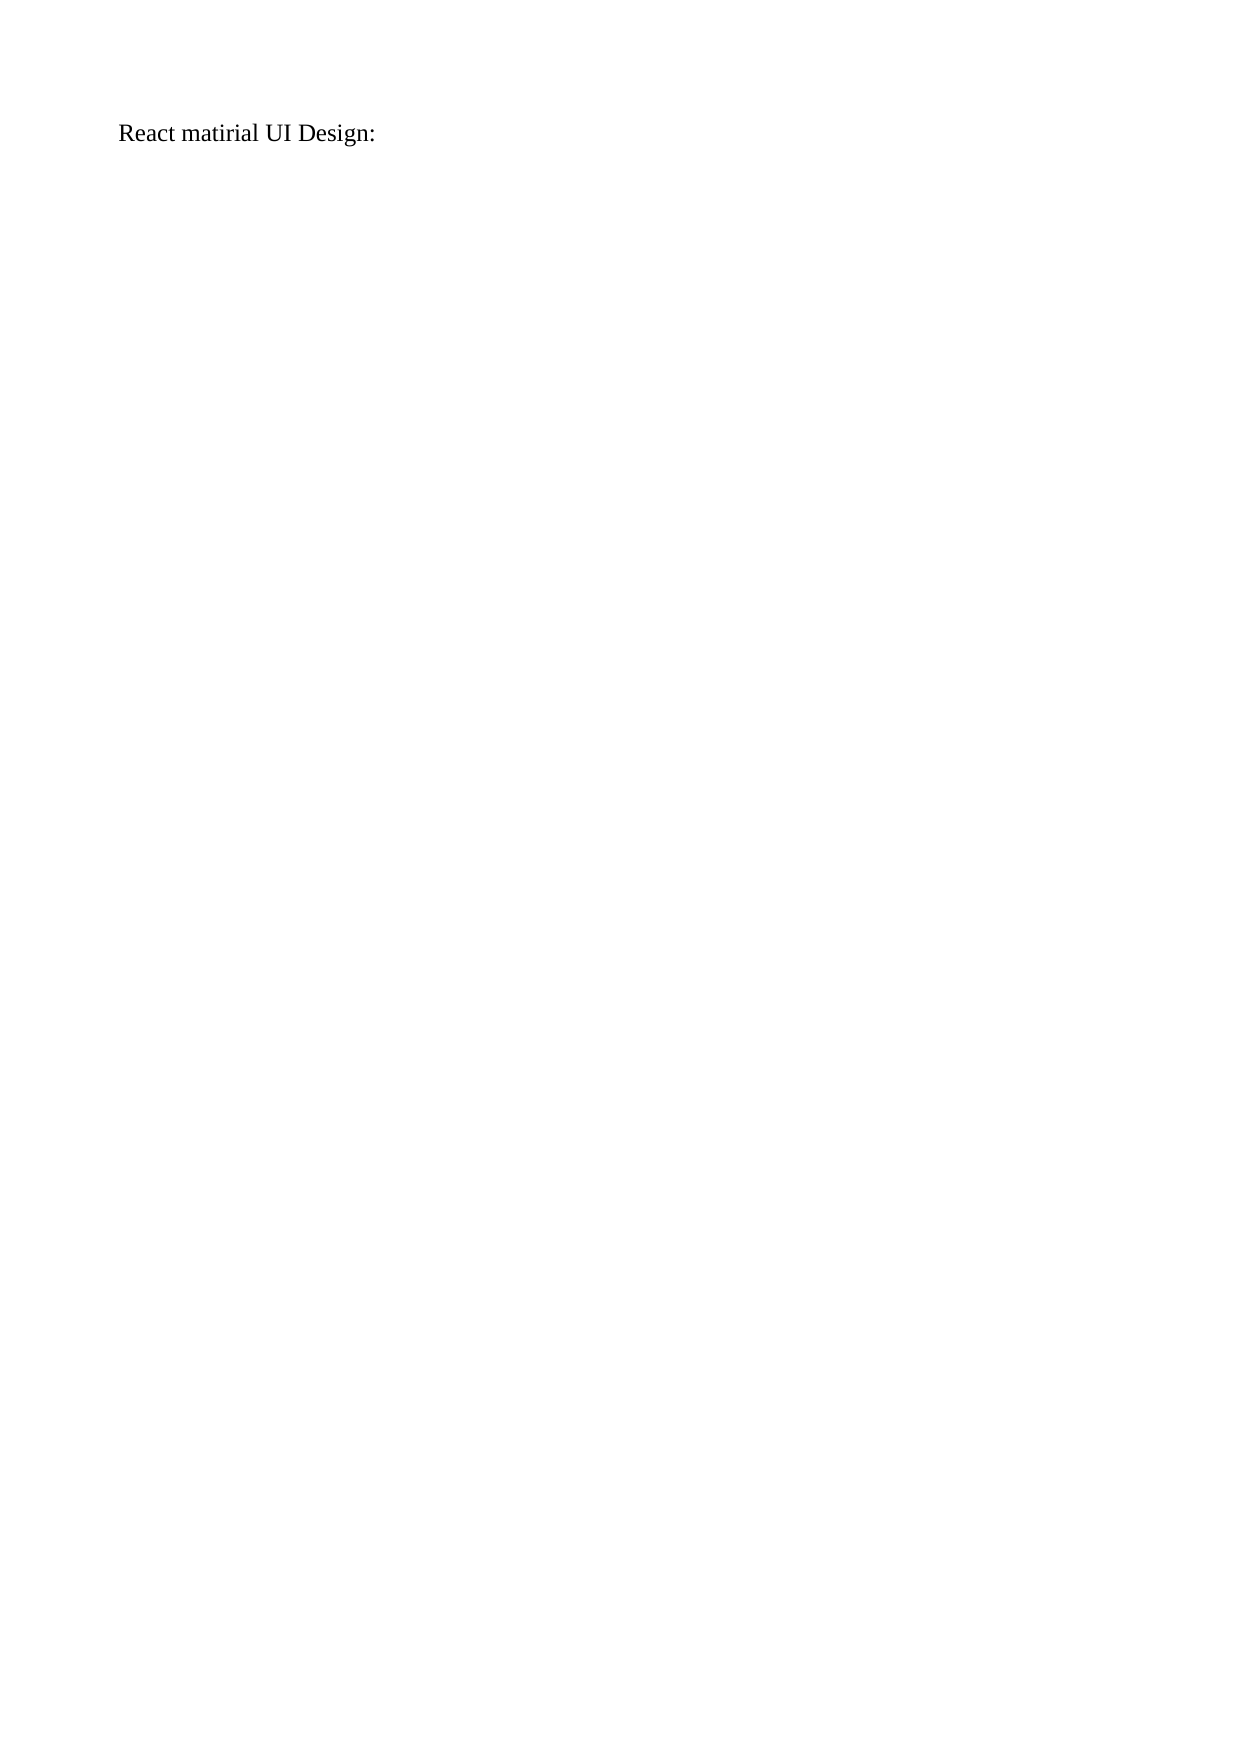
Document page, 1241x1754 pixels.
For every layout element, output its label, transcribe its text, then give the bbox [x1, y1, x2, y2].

text React matirial UI Design: [118, 118, 1122, 147]
